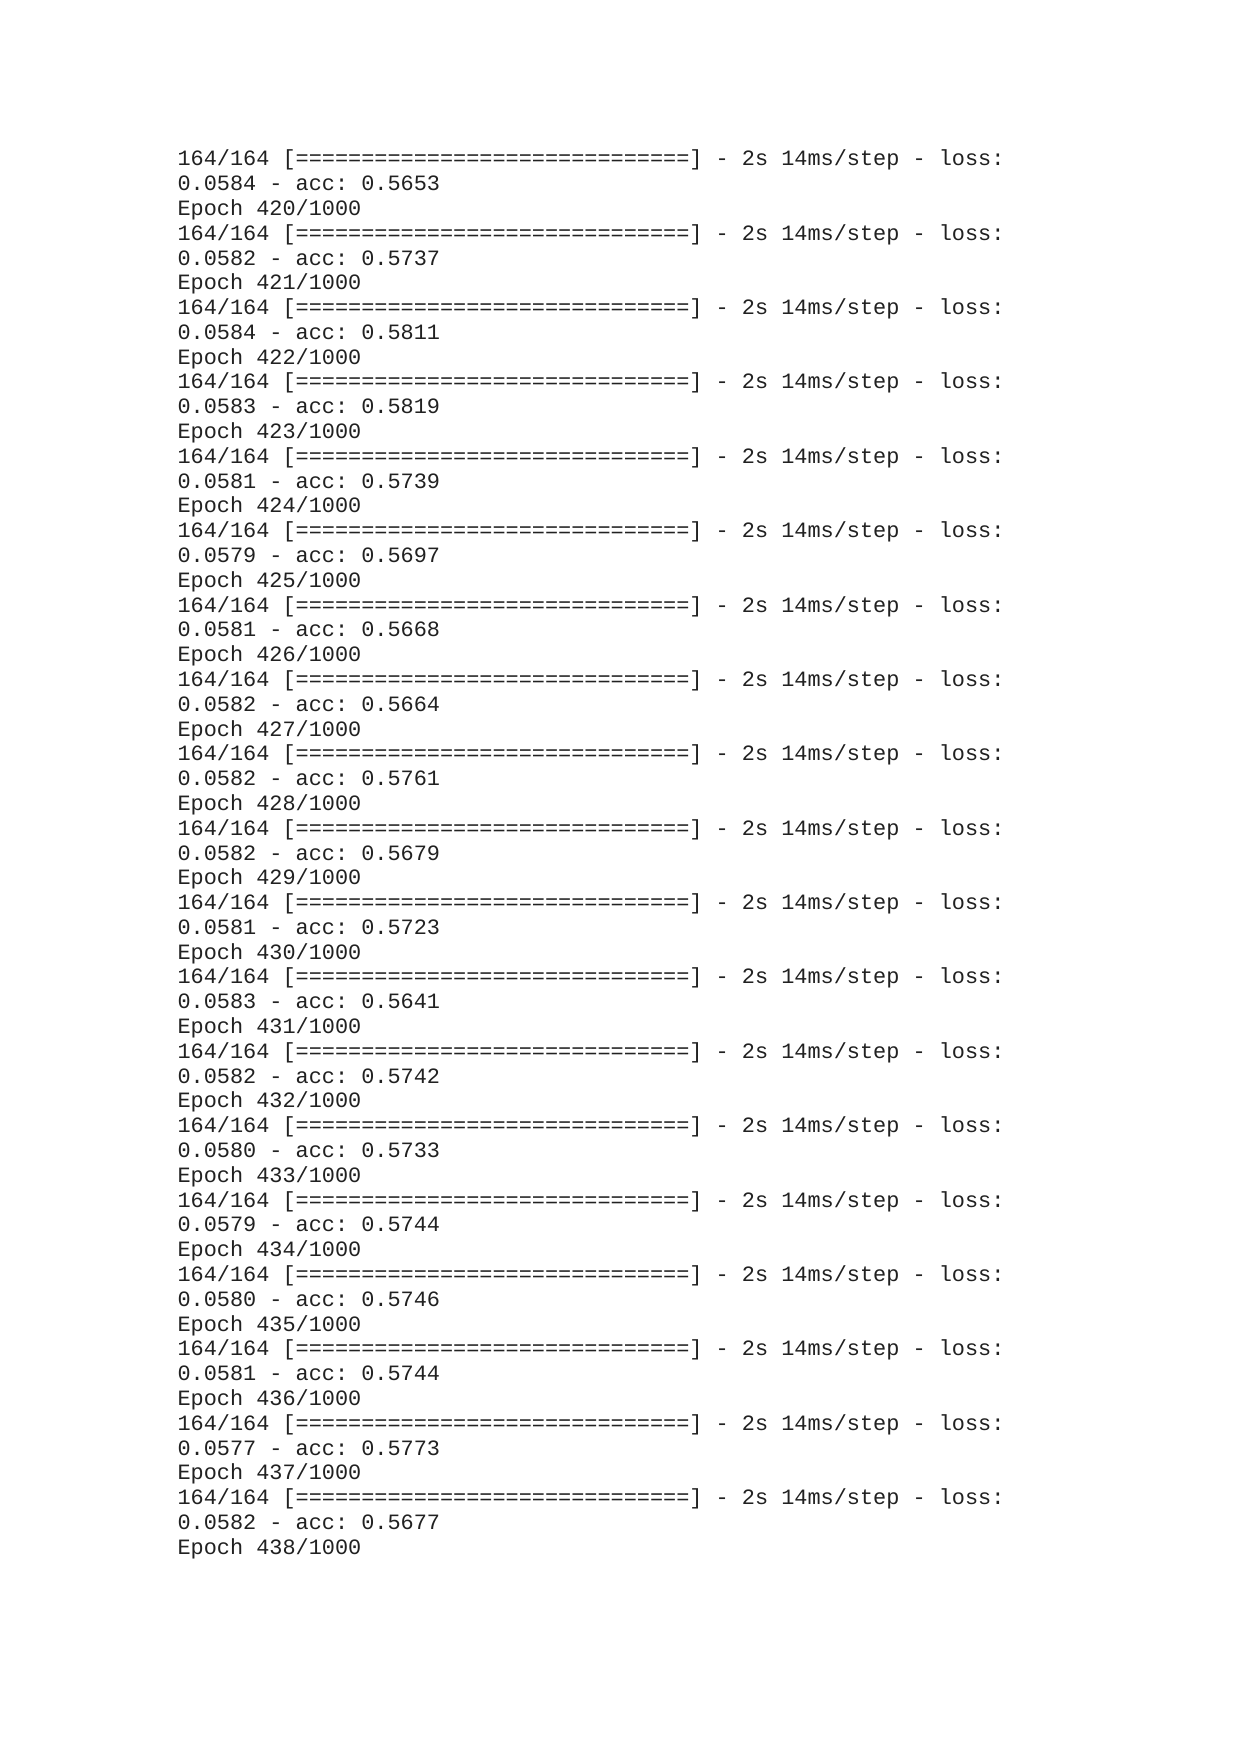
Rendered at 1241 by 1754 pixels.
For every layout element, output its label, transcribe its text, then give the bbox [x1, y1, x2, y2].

text 164/164 [==============================] - 2s 14ms/step - loss: 0.0582 - acc: 0.5664 [177, 668, 1063, 718]
text Epoch 422/1000 [177, 346, 1063, 371]
text 164/164 [==============================] - 2s 14ms/step - loss: 0.0583 - acc: 0.5819 [177, 371, 1063, 420]
text Epoch 432/1000 [177, 1090, 1063, 1114]
text Epoch 433/1000 [177, 1164, 1063, 1189]
text 164/164 [==============================] - 2s 14ms/step - loss: 0.0581 - acc: 0.5723 [177, 891, 1063, 941]
text Epoch 428/1000 [177, 792, 1063, 817]
text Epoch 424/1000 [177, 495, 1063, 519]
text 164/164 [==============================] - 2s 14ms/step - loss: 0.0582 - acc: 0.5737 [177, 222, 1063, 272]
text 164/164 [==============================] - 2s 14ms/step - loss: 0.0583 - acc: 0.5641 [177, 966, 1063, 1015]
text Epoch 425/1000 [177, 569, 1063, 594]
text Epoch 435/1000 [177, 1313, 1063, 1338]
text 164/164 [==============================] - 2s 14ms/step - loss: 0.0582 - acc: 0.5677 [177, 1486, 1063, 1536]
text Epoch 427/1000 [177, 718, 1063, 743]
text Epoch 426/1000 [177, 643, 1063, 668]
text 164/164 [==============================] - 2s 14ms/step - loss: 0.0581 - acc: 0.5668 [177, 594, 1063, 643]
text 164/164 [==============================] - 2s 14ms/step - loss: 0.0582 - acc: 0.5679 [177, 817, 1063, 867]
text Epoch 437/1000 [177, 1462, 1063, 1486]
text 164/164 [==============================] - 2s 14ms/step - loss: 0.0582 - acc: 0.5742 [177, 1040, 1063, 1090]
text 164/164 [==============================] - 2s 14ms/step - loss: 0.0577 - acc: 0.5773 [177, 1412, 1063, 1462]
text 164/164 [==============================] - 2s 14ms/step - loss: 0.0581 - acc: 0.5744 [177, 1338, 1063, 1387]
text 164/164 [==============================] - 2s 14ms/step - loss: 0.0584 - acc: 0.5811 [177, 296, 1063, 346]
text 164/164 [==============================] - 2s 14ms/step - loss: 0.0580 - acc: 0.5733 [177, 1114, 1063, 1164]
text Epoch 430/1000 [177, 941, 1063, 966]
text Epoch 436/1000 [177, 1387, 1063, 1412]
text 164/164 [==============================] - 2s 14ms/step - loss: 0.0580 - acc: 0.5746 [177, 1263, 1063, 1313]
text 164/164 [==============================] - 2s 14ms/step - loss: 0.0582 - acc: 0.5761 [177, 743, 1063, 792]
text Epoch 438/1000 [177, 1536, 1063, 1561]
text 164/164 [==============================] - 2s 14ms/step - loss: 0.0584 - acc: 0.5653 [177, 148, 1063, 197]
text Epoch 423/1000 [177, 420, 1063, 445]
text Epoch 420/1000 [177, 197, 1063, 222]
text 164/164 [==============================] - 2s 14ms/step - loss: 0.0579 - acc: 0.5697 [177, 519, 1063, 569]
text 164/164 [==============================] - 2s 14ms/step - loss: 0.0579 - acc: 0.5744 [177, 1189, 1063, 1238]
text 164/164 [==============================] - 2s 14ms/step - loss: 0.0581 - acc: 0.5739 [177, 445, 1063, 495]
text Epoch 431/1000 [177, 1015, 1063, 1040]
text Epoch 429/1000 [177, 867, 1063, 891]
text Epoch 421/1000 [177, 272, 1063, 296]
text Epoch 434/1000 [177, 1238, 1063, 1263]
